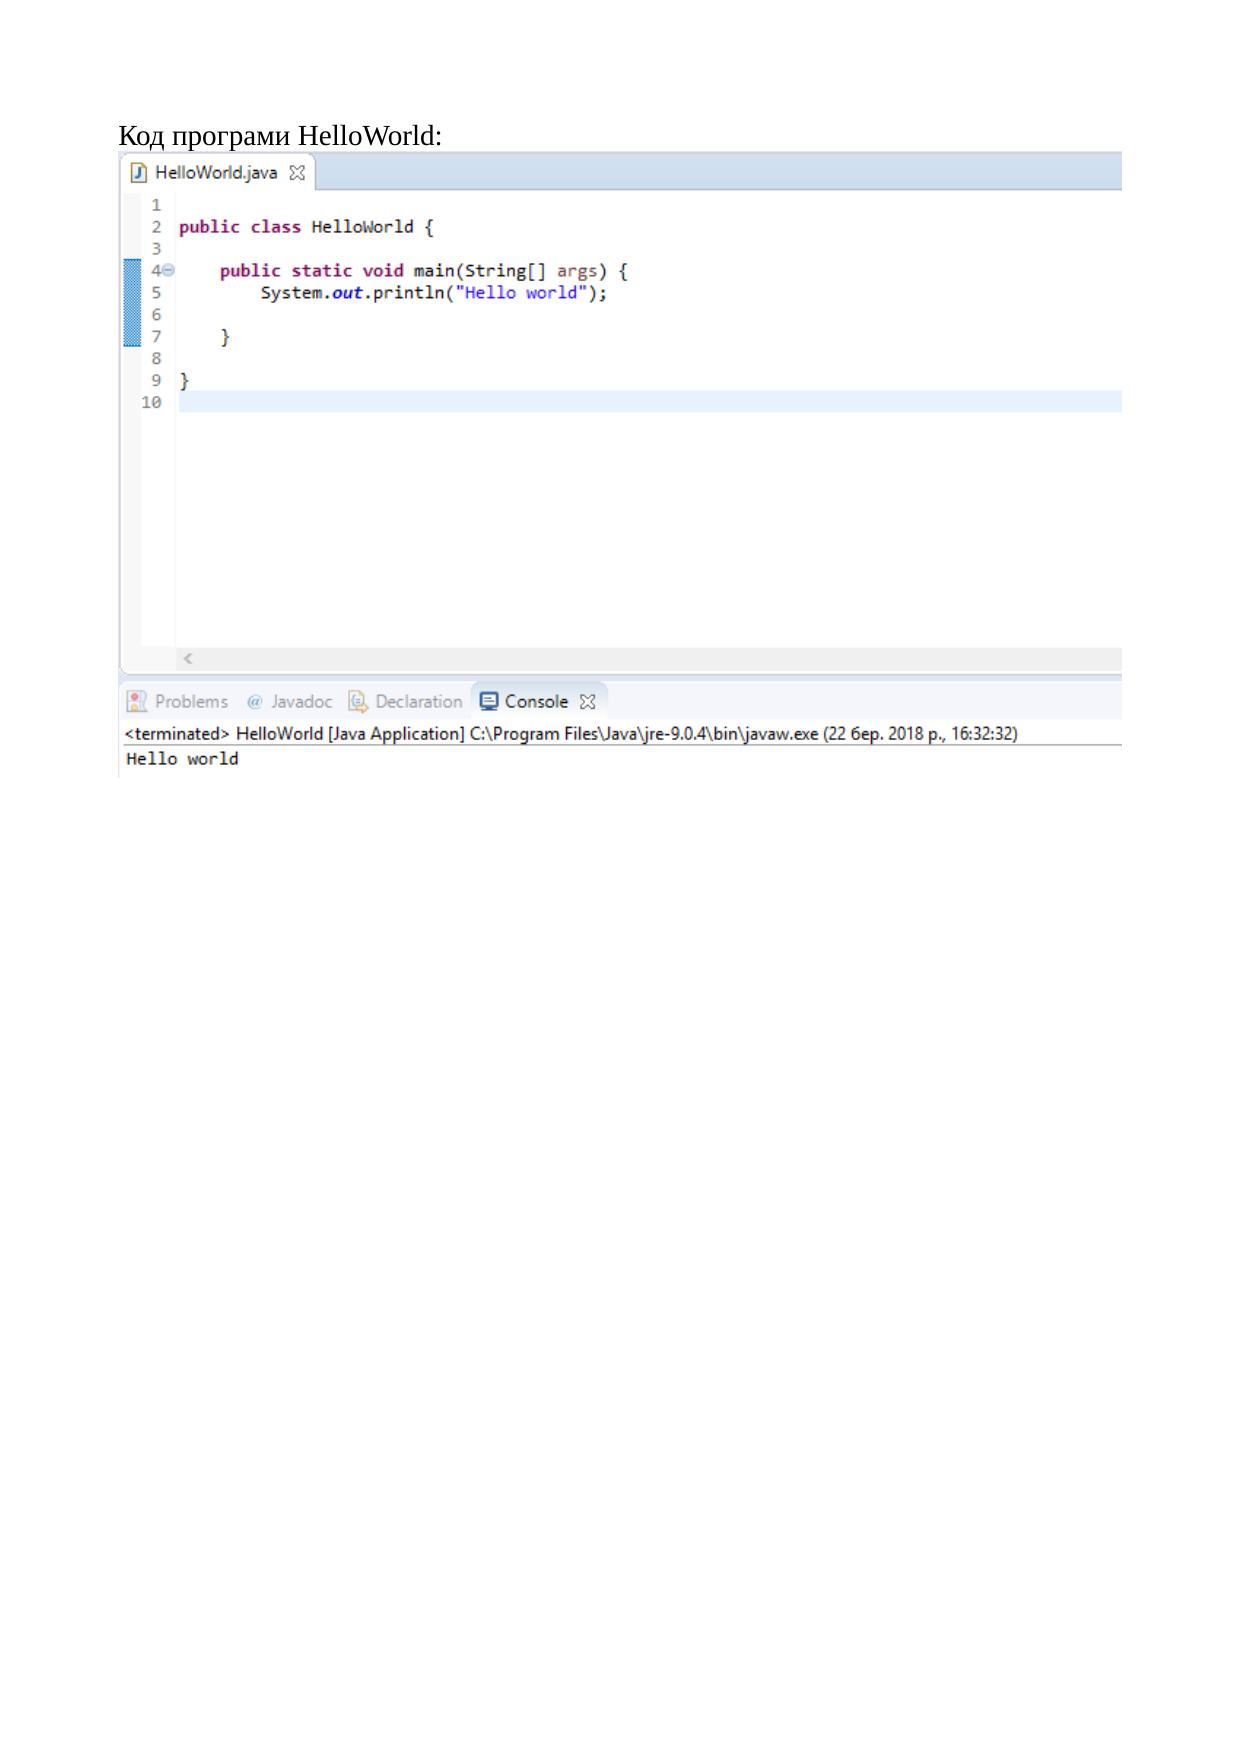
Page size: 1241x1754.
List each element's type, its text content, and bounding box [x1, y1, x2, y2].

picture [118, 151, 1122, 778]
text Код програми HelloWorld: [118, 118, 1122, 151]
